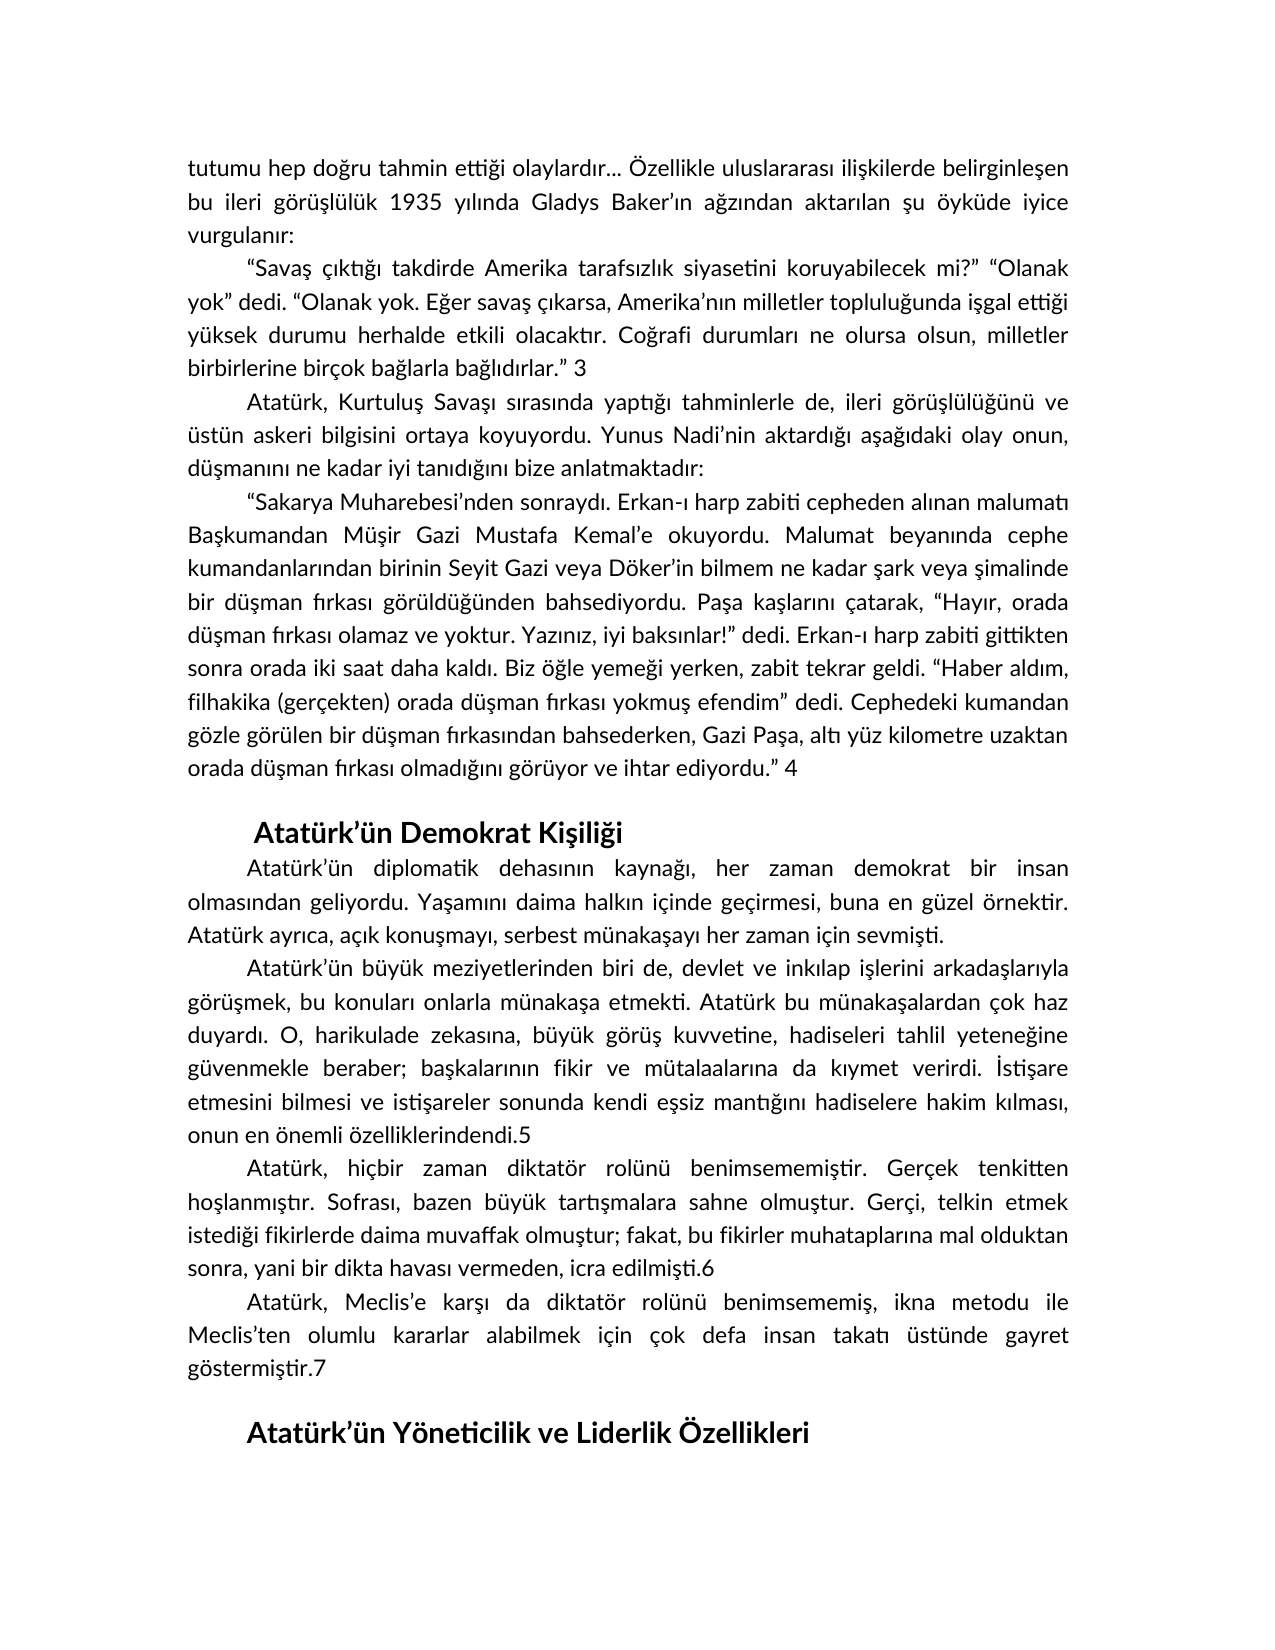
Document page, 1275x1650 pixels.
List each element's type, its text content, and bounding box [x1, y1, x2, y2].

text Atatürk’ün Demokrat Kişiliği [187, 817, 1070, 850]
text Atatürk’ün diplomatik dehasının kaynağı, her zaman demokrat bir insan olmasından geliyordu. Yaşamını daima halkın içinde geçirmesi, buna en güzel örnektir. Atatürk ayrıca, açık konuşmayı, serbest münakaşayı her zaman için sevmişti. [187, 850, 1070, 950]
text Atatürk, Kurtuluş Savaşı sırasında yaptığı tahminlerle de, ileri görüşlülüğünü ve üstün askeri bilgisini ortaya koyuyordu. Yunus Nadi’nin aktardığı aşağıdaki olay onun, düşmanını ne kadar iyi tanıdığını bize anlatmaktadır: [187, 383, 1070, 483]
text “Sakarya Muharebesi’nden sonraydı. Erkan-ı harp zabiti cepheden alınan malumatı Başkumandan Müşir Gazi Mustafa Kemal’e okuyordu. Malumat beyanında cephe kumandanlarından birinin Seyit Gazi veya Döker’in bilmem ne kadar şark veya şimalinde bir düşman fırkası görüldüğünden bahsediyordu. Paşa kaşlarını çatarak, “Hayır, orada düşman fırkası olamaz ve yoktur. Yazınız, iyi baksınlar!” dedi. Erkan-ı harp zabiti gittikten sonra orada iki saat daha kaldı. Biz öğle yemeği yerken, zabit tekrar geldi. “Haber aldım, filhakika (gerçekten) orada düşman fırkası yokmuş efendim” dedi. Cephedeki kumandan gözle görülen bir düşman fırkasından bahsederken, Gazi Paşa, altı yüz kilometre uzaktan orada düşman fırkası olmadığını görüyor ve ihtar ediyordu.” 4 [187, 483, 1070, 783]
text Atatürk, hiçbir zaman diktatör rolünü benimsememiştir. Gerçek tenkitten hoşlanmıştır. Sofrası, bazen büyük tartışmalara sahne olmuştur. Gerçi, telkin etmek istediği fikirlerde daima muvaffak olmuştur; fakat, bu fikirler muhataplarına mal olduktan sonra, yani bir dikta havası vermeden, icra edilmişti.6 [187, 1150, 1070, 1283]
text Atatürk’ün büyük meziyetlerinden biri de, devlet ve inkılap işlerini arkadaşlarıyla görüşmek, bu konuları onlarla münakaşa etmekti. Atatürk bu münakaşalardan çok haz duyardı. O, harikulade zekasına, büyük görüş kuvvetine, hadiseleri tahlil yeteneğine güvenmekle beraber; başkalarının fikir ve mütalaalarına da kıymet verirdi. İstişare etmesini bilmesi ve istişareler sonunda kendi eşsiz mantığını hadiselere hakim kılması, onun en önemli özelliklerindendi.5 [187, 950, 1070, 1150]
text Atatürk, Meclis’e karşı da diktatör rolünü benimsememiş, ikna metodu ile Meclis’ten olumlu kararlar alabilmek için çok defa insan takatı üstünde gayret göstermiştir.7 [187, 1283, 1070, 1383]
text tutumu hep doğru tahmin ettiği olaylardır... Özellikle uluslararası ilişkilerde belirginleşen bu ileri görüşlülük 1935 yılında Gladys Baker’ın ağzından aktarılan şu öyküde iyice vurgulanır: [187, 150, 1070, 250]
text Atatürk’ün Yöneticilik ve Liderlik Özellikleri [187, 1417, 1070, 1450]
text “Savaş çıktığı takdirde Amerika tarafsızlık siyasetini koruyabilecek mi?” “Olanak yok” dedi. “Olanak yok. Eğer savaş çıkarsa, Amerika’nın milletler topluluğunda işgal ettiği yüksek durumu herhalde etkili olacaktır. Coğrafi durumları ne olursa olsun, milletler birbirlerine birçok bağlarla bağlıdırlar.” 3 [187, 250, 1070, 383]
